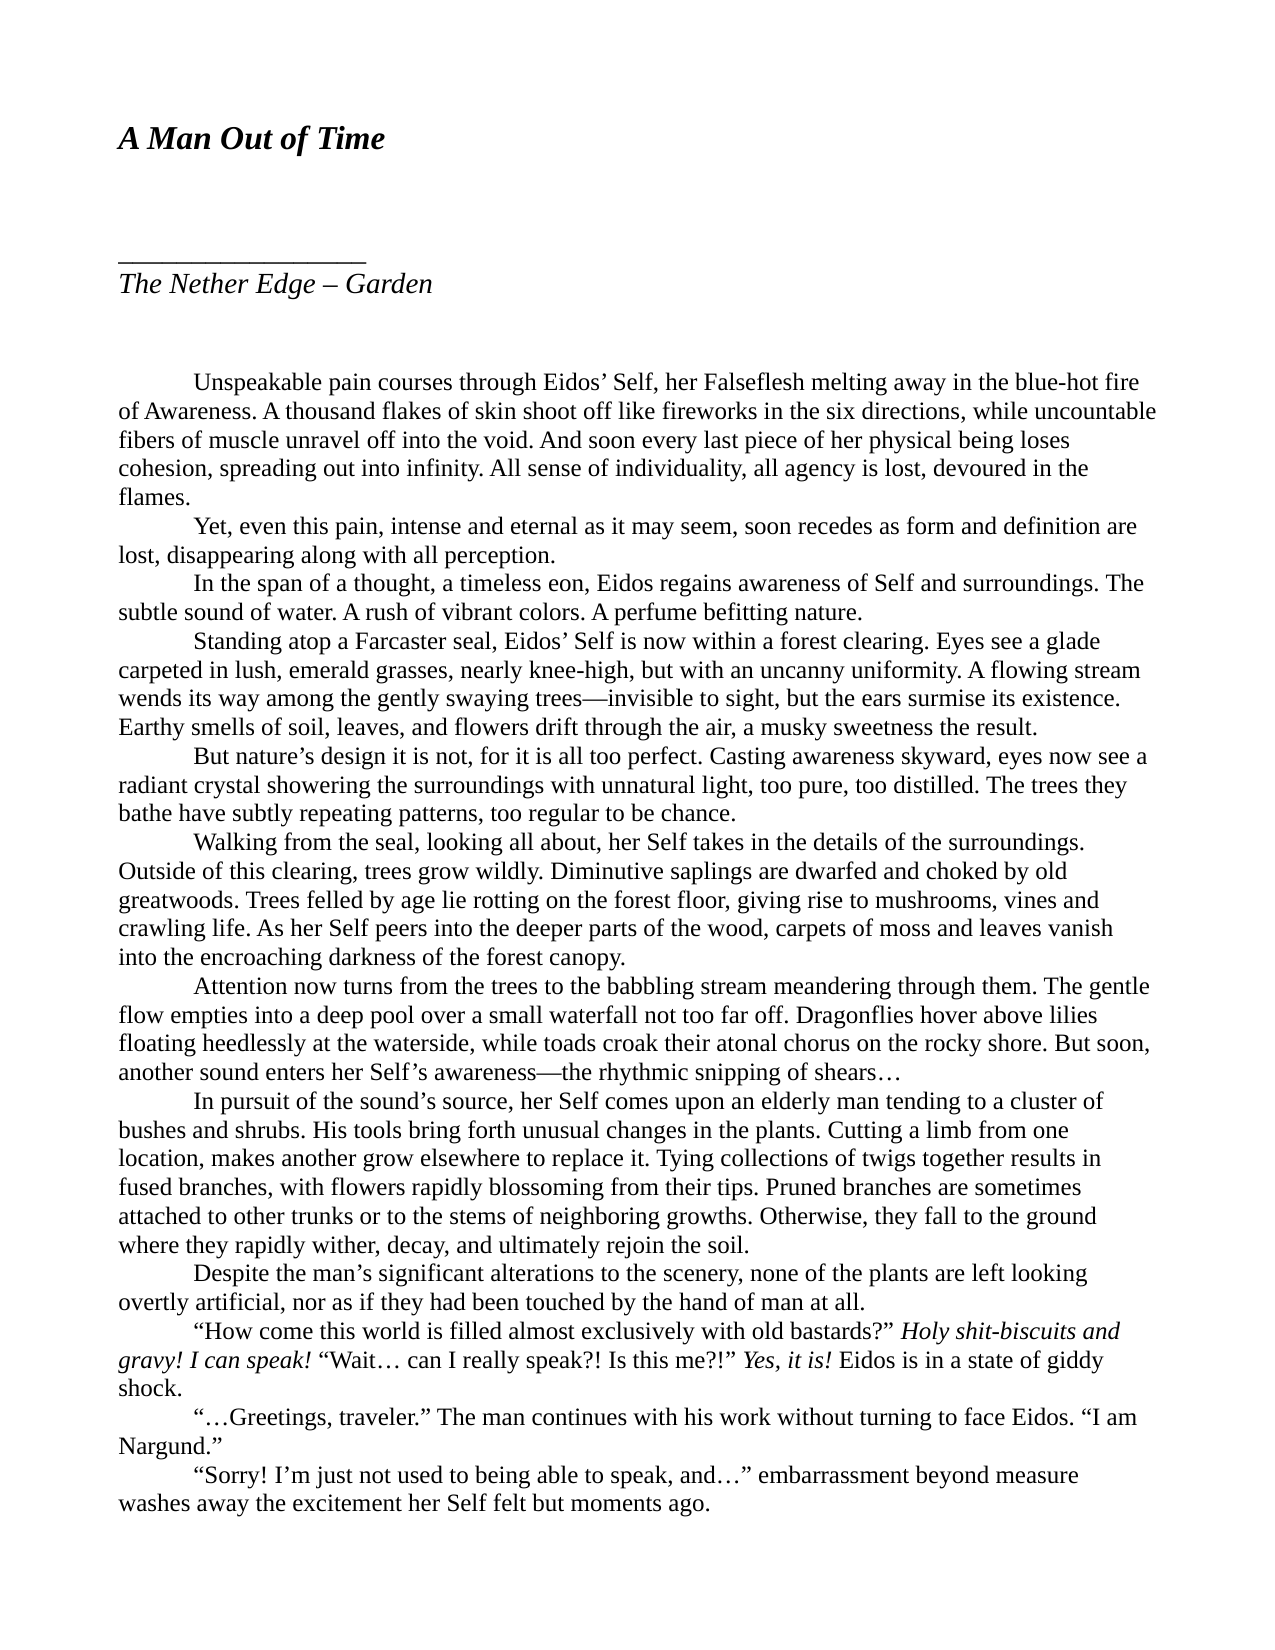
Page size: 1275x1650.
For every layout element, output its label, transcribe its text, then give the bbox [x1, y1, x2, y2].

text The Nether Edge – Garden [118, 267, 1157, 300]
text Unspeakable pain courses through Eidos’ Self, her Falseflesh melting away in the blue-hot fire of Awareness. A thousand flakes of skin shoot off like fireworks in the six directions, while uncountable fibers of muscle unravel off into the void. And soon every last piece of her physical being loses cohesion, spreading out into infinity. All sense of individuality, all agency is lost, devoured in the flames. [118, 367, 1157, 511]
text Despite the man’s significant alterations to the scenery, none of the plants are left looking overtly artificial, nor as if they had been touched by the hand of man at all. [118, 1258, 1157, 1316]
text In the span of a thought, a timeless eon, Eidos regains awareness of Self and surroundings. The subtle sound of water. A rush of vibrant colors. A perfume befitting nature. [118, 568, 1157, 626]
text Walking from the seal, looking all about, her Self takes in the details of the surroundings. Outside of this clearing, trees grow wildly. Diminutive saplings are dwarfed and choked by old greatwoods. Trees felled by age lie rotting on the forest floor, giving rise to mushrooms, vines and crawling life. As her Self peers into the deeper parts of the wood, carpets of moss and leaves vanish into the encroaching darkness of the forest canopy. [118, 827, 1157, 971]
text Yet, even this pain, intense and eternal as it may seem, soon recedes as form and definition are lost, disappearing along with all perception. [118, 511, 1157, 568]
text “How come this world is filled almost exclusively with old bastards?” Holy shit-biscuits and gravy! I can speak! “Wait… can I really speak?! Is this me?!” Yes, it is! Eidos is in a state of giddy shock. [118, 1316, 1157, 1402]
text In pursuit of the sound’s source, her Self comes upon an elderly man tending to a cluster of bushes and shrubs. His tools bring forth unusual changes in the plants. Cutting a limb from one location, makes another grow elsewhere to replace it. Tying collections of twigs together results in fused branches, with flowers rapidly blossoming from their tips. Pruned branches are sometimes attached to other trunks or to the stems of neighboring growths. Otherwise, they fall to the ground where they rapidly wither, decay, and ultimately rejoin the soil. [118, 1086, 1157, 1258]
text But nature’s design it is not, for it is all too perfect. Casting awareness skyward, eyes now see a radiant crystal showering the surroundings with unnatural light, too pure, too distilled. The trees they bathe have subtly repeating patterns, too regular to be chance. [118, 741, 1157, 827]
text A Man Out of Time [118, 118, 1157, 156]
text Standing atop a Farcaster seal, Eidos’ Self is now within a forest clearing. Eyes see a glade carpeted in lush, emerald grasses, nearly knee-high, but with an uncanny uniformity. A flowing stream wends its way among the gently swaying trees—invisible to sight, but the ears surmise its existence. Earthy smells of soil, leaves, and flowers drift through the air, a musky sweetness the result. [118, 626, 1157, 741]
text Attention now turns from the trees to the babbling stream meandering through them. The gentle flow empties into a deep pool over a small waterfall not too far off. Dragonflies hover above lilies floating heedlessly at the waterside, while toads croak their atonal chorus on the rocky shore. But soon, another sound enters her Self’s awareness—the rhythmic snipping of shears… [118, 971, 1157, 1086]
text _________________ [118, 233, 1157, 267]
text “Sorry! I’m just not used to being able to speak, and…” embarrassment beyond measure washes away the excitement her Self felt but moments ago. [118, 1460, 1157, 1517]
text “…Greetings, traveler.” The man continues with his work without turning to face Eidos. “I am Nargund.” [118, 1402, 1157, 1460]
